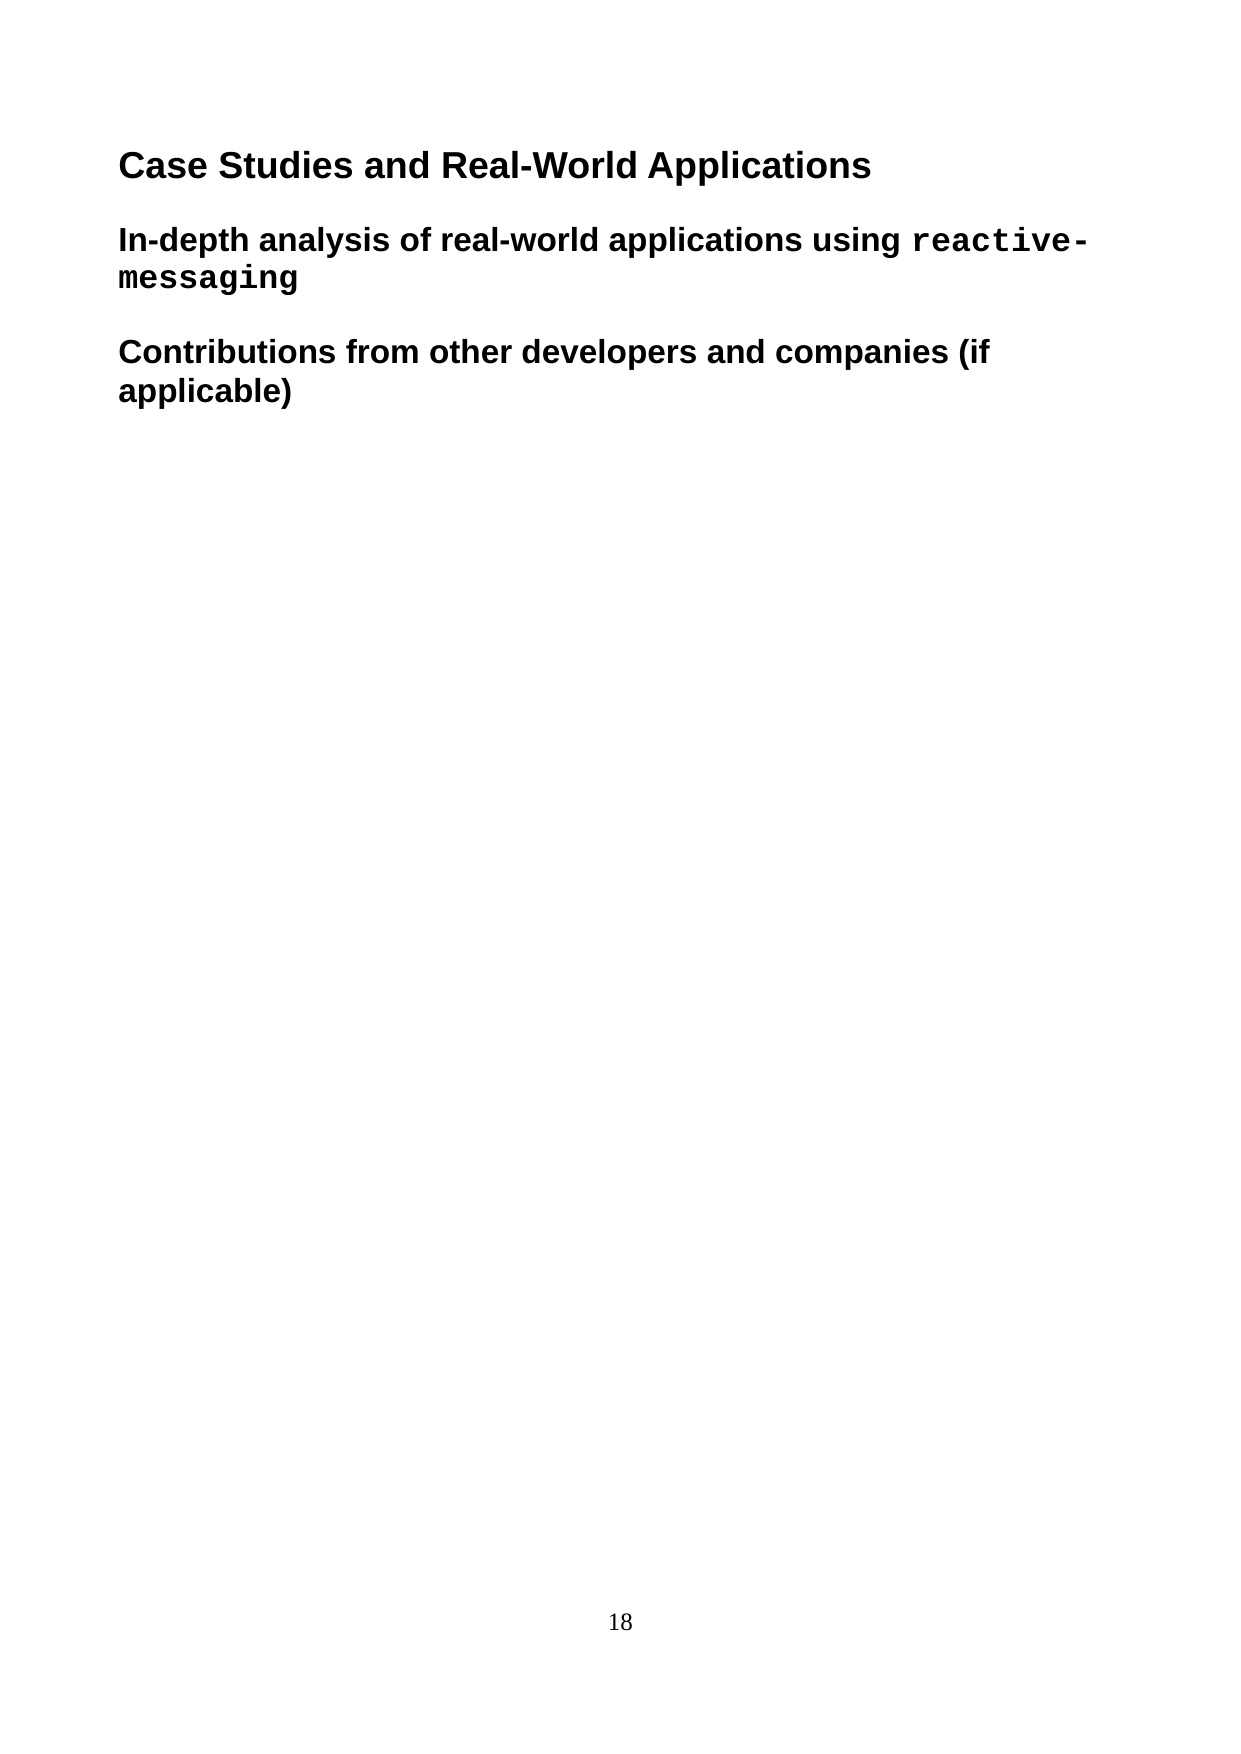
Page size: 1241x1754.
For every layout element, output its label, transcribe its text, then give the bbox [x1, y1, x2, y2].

subtitle Contributions from other developers and companies (if applicable) [118, 332, 1122, 409]
subtitle In-depth analysis of real-world applications using reactive-messaging [118, 219, 1122, 299]
subtitle Case Studies and Real-World Applications [118, 143, 1122, 186]
